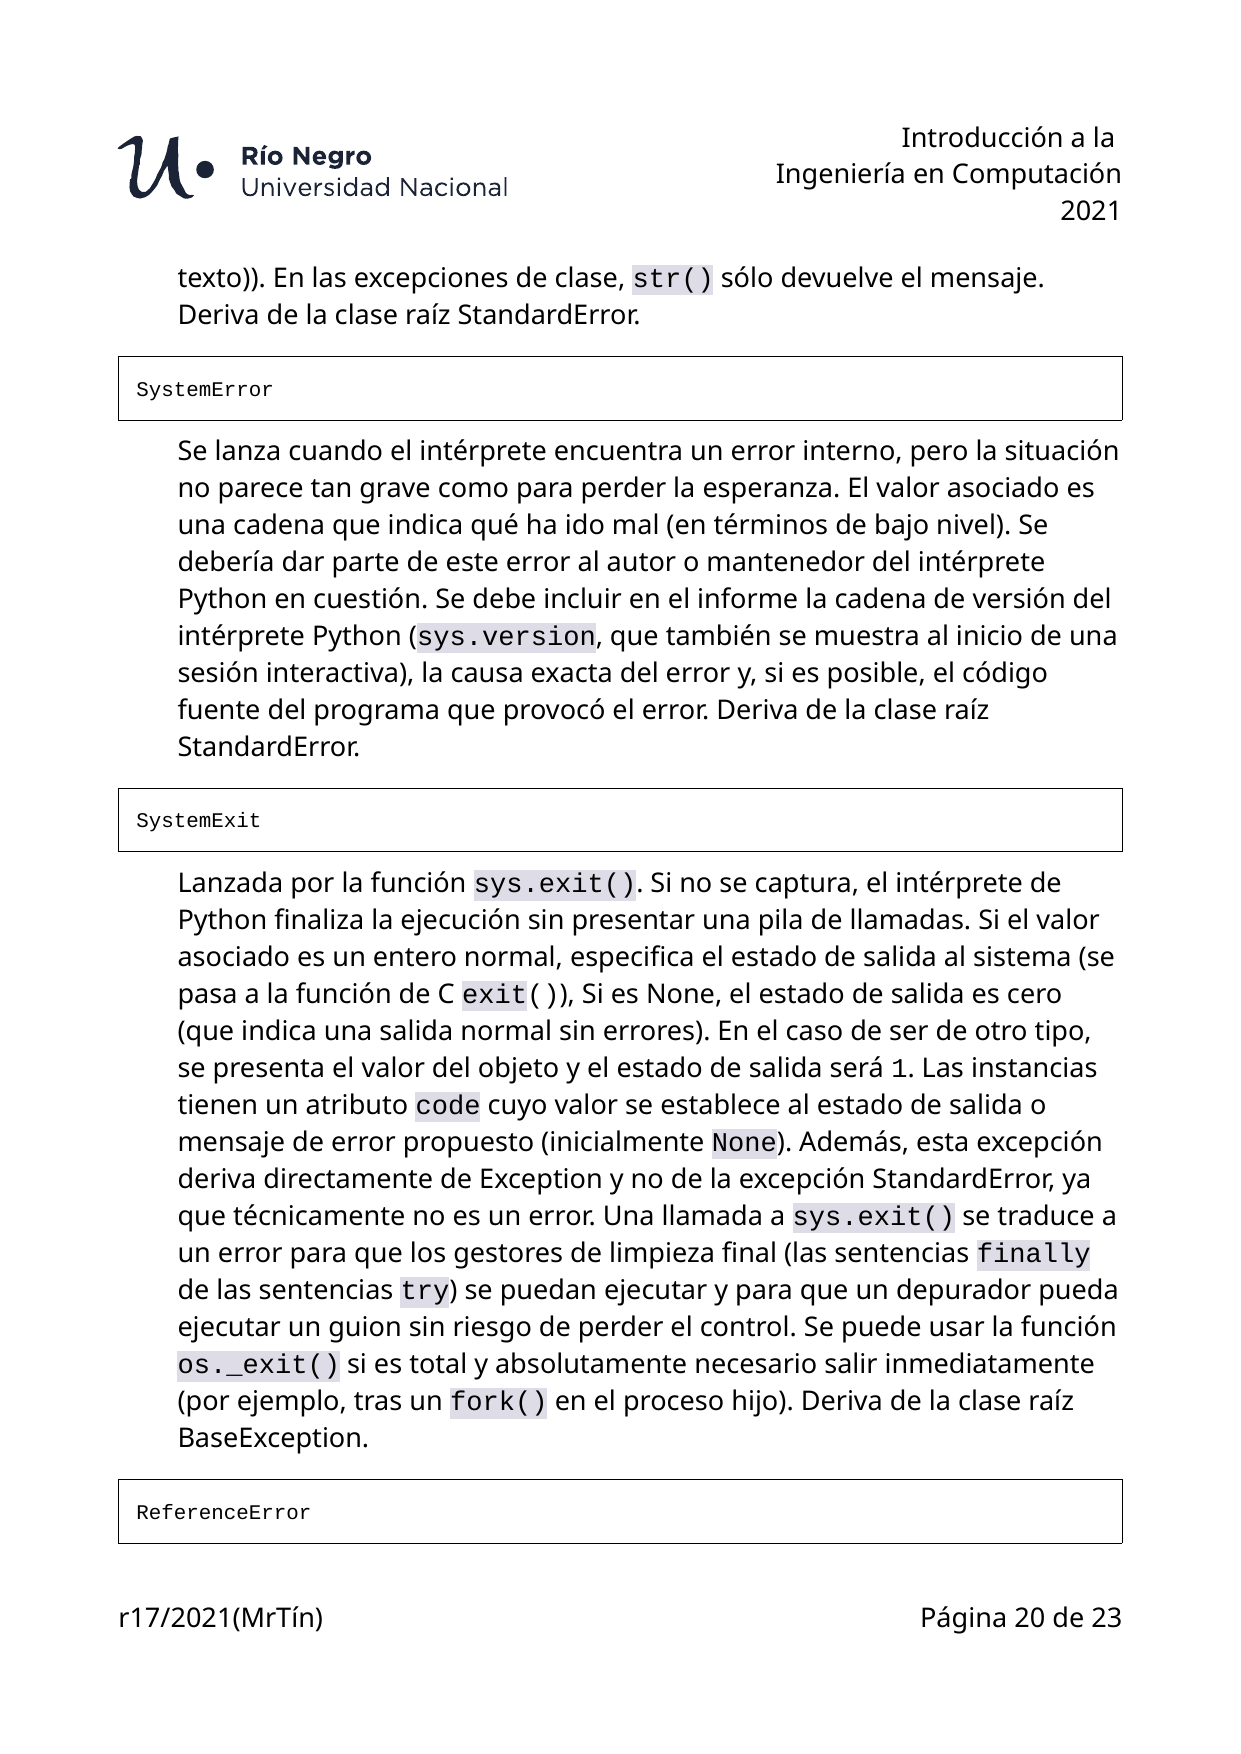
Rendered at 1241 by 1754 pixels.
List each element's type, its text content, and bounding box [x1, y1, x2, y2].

text SystemExit [119, 789, 1122, 851]
text SystemError [119, 357, 1122, 420]
list Lanzada por la función sys.exit(). Si no se captura, el intérprete de Python finaliza la ejecución sin presentar una pila de llamadas. Si el valor asociado es un entero normal, especifica el estado de salida al sistema (se pasa a la función de C exit()), Si es None, el estado de salida es cero (que indica una salida normal sin errores). En el caso de ser de otro tipo, se presenta el valor del objeto y el estado de salida será 1. Las instancias tienen un atributo code cuyo valor se establece al estado de salida o mensaje de error propuesto (inicialmente None). Además, esta excepción deriva directamente de Exception y no de la excepción StandardError, ya que técnicamente no es un error. Una llamada a sys.exit() se traduce a un error para que los gestores de limpieza final (las sentencias finally de las sentencias try) se puedan ejecutar y para que un depurador pueda ejecutar un guion sin riesgo de perder el control. Se puede usar la función os._exit() si es total y absolutamente necesario salir inmediatamente (por ejemplo, tras un fork() en el proceso hijo). Deriva de la clase raíz BaseException. [177, 863, 1122, 1456]
text ReferenceError [119, 1480, 1122, 1543]
list Se lanza cuando el intérprete encuentra un error interno, pero la situación no parece tan grave como para perder la esperanza. El valor asociado es una cadena que indica qué ha ido mal (en términos de bajo nivel). Se debería dar parte de este error al autor o mantenedor del intérprete Python en cuestión. Se debe incluir en el informe la cadena de versión del intérprete Python (sys.version, que también se muestra al inicio de una sesión interactiva), la causa exacta del error y, si es posible, el código fuente del programa que provocó el error. Deriva de la clase raíz StandardError. [177, 432, 1122, 764]
list texto)). En las excepciones de clase, str() sólo devuelve el mensaje. Deriva de la clase raíz StandardError. [177, 258, 1122, 332]
